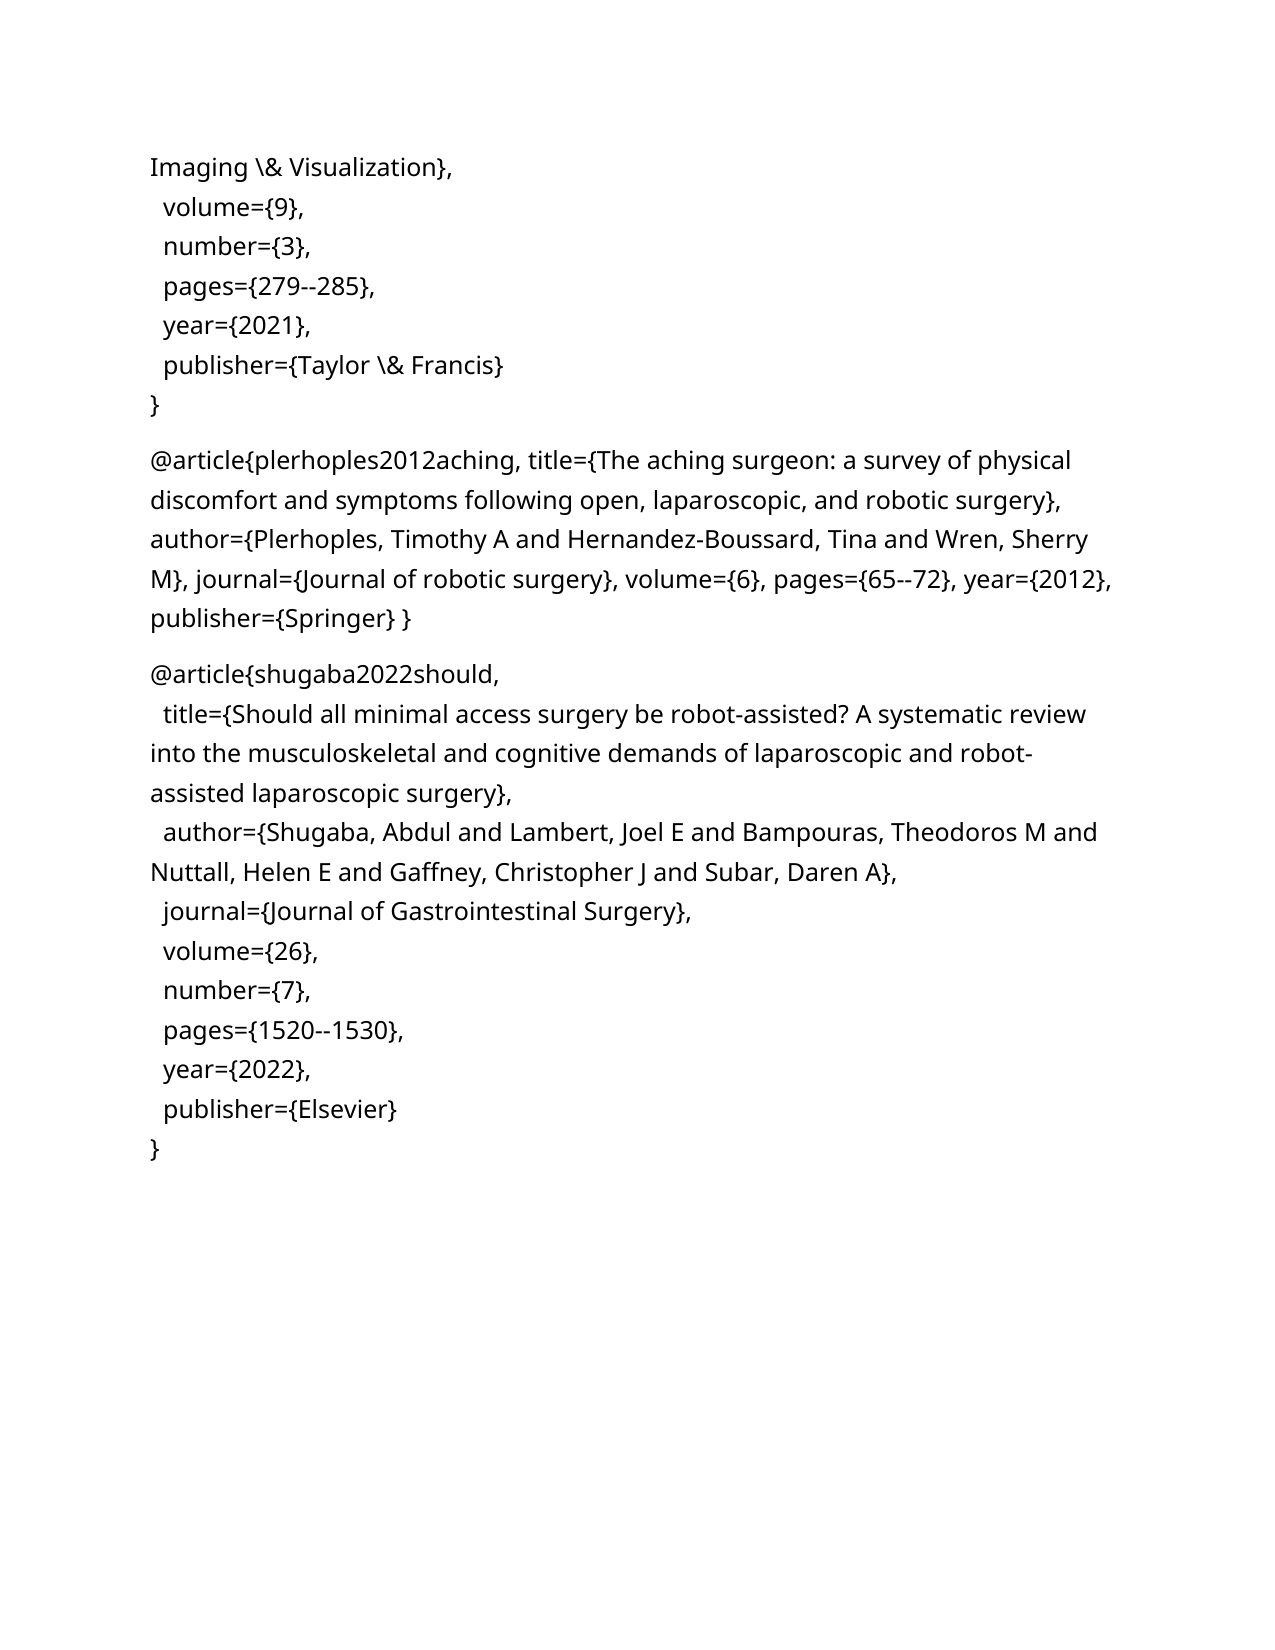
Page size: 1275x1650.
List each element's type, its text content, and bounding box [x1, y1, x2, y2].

text @article{shugaba2022should, title={Should all minimal access surgery be robot-assisted? A systematic review into the musculoskeletal and cognitive demands of laparoscopic and robot-assisted laparoscopic surgery}, author={Shugaba, Abdul and Lambert, Joel E and Bampouras, Theodoros M and Nuttall, Helen E and Gaffney, Christopher J and Subar, Daren A}, journal={Journal of Gastrointestinal Surgery}, volume={26}, number={7}, pages={1520--1530}, year={2022}, publisher={Elsevier} } [150, 657, 1125, 1165]
text @article{plerhoples2012aching, title={The aching surgeon: a survey of physical discomfort and symptoms following open, laparoscopic, and robotic surgery}, author={Plerhoples, Timothy A and Hernandez-Boussard, Tina and Wren, Sherry M}, journal={Journal of robotic surgery}, volume={6}, pages={65--72}, year={2012}, publisher={Springer} } [150, 443, 1125, 635]
text Imaging \& Visualization}, volume={9}, number={3}, pages={279--285}, year={2021}, publisher={Taylor \& Francis} } [150, 150, 1125, 421]
